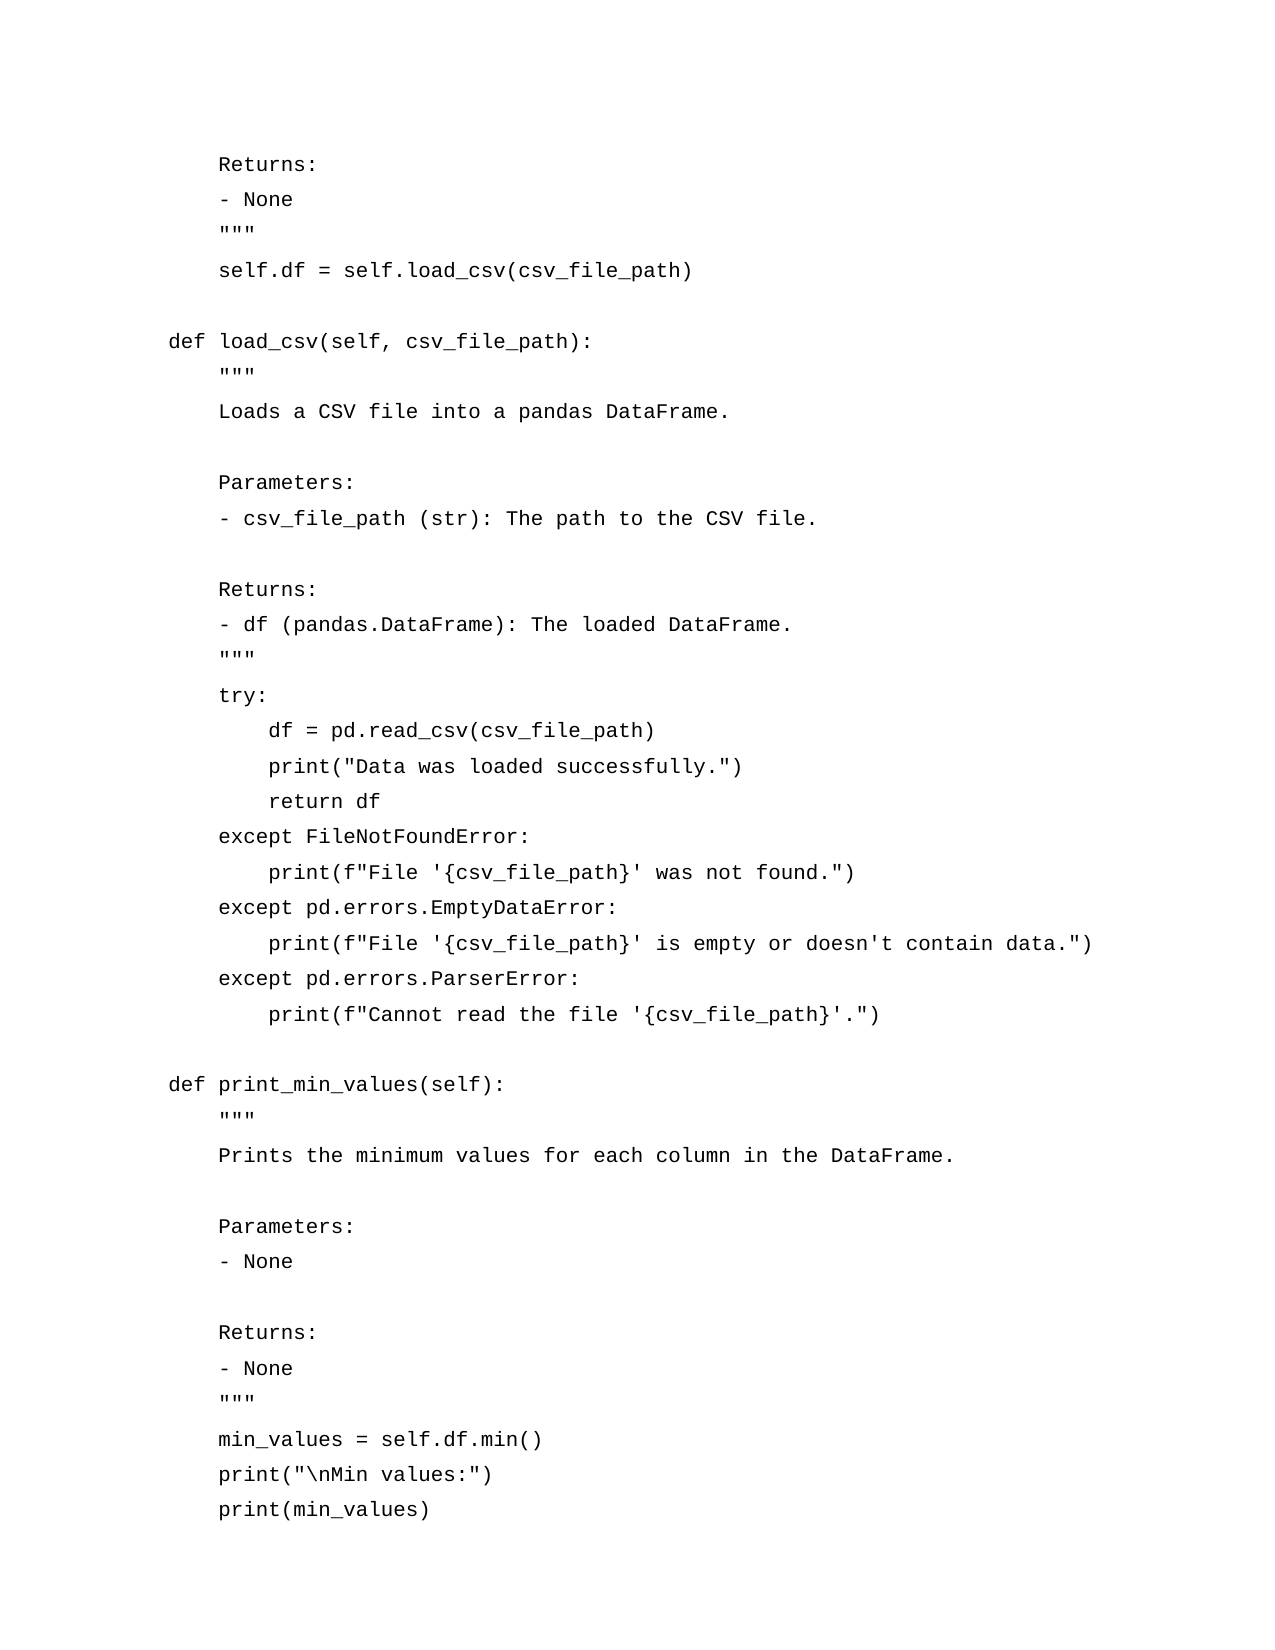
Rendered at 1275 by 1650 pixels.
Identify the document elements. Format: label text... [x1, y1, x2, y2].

text print("Data was loaded successfully.") [118, 756, 1157, 779]
text """ [118, 366, 1157, 390]
text - None [118, 1358, 1157, 1381]
text print(f"File '{csv_file_path}' was not found.") [118, 862, 1157, 886]
text try: [118, 685, 1157, 708]
text Returns: [118, 153, 1157, 177]
text except pd.errors.EmptyDataError: [118, 897, 1157, 921]
text def print_min_values(self): [118, 1074, 1157, 1098]
text df = pd.read_csv(csv_file_path) [118, 720, 1157, 744]
text print(f"Cannot read the file '{csv_file_path}'.") [118, 1003, 1157, 1027]
text """ [118, 1393, 1157, 1417]
text - csv_file_path (str): The path to the CSV file. [118, 508, 1157, 531]
text except pd.errors.ParserError: [118, 968, 1157, 992]
text Parameters: [118, 472, 1157, 496]
text print(min_values) [118, 1499, 1157, 1523]
text self.df = self.load_csv(csv_file_path) [118, 260, 1157, 283]
text min_values = self.df.min() [118, 1428, 1157, 1452]
text """ [118, 649, 1157, 673]
text Loads a CSV file into a pandas DataFrame. [118, 401, 1157, 425]
text """ [118, 1110, 1157, 1133]
text print("\nMin values:") [118, 1464, 1157, 1488]
text print(f"File '{csv_file_path}' is empty or doesn't contain data.") [118, 933, 1157, 956]
text Parameters: [118, 1216, 1157, 1240]
text - None [118, 1251, 1157, 1275]
text """ [118, 224, 1157, 248]
text - None [118, 189, 1157, 213]
text except FileNotFoundError: [118, 826, 1157, 850]
text Returns: [118, 1322, 1157, 1346]
text def load_csv(self, csv_file_path): [118, 331, 1157, 354]
text return df [118, 791, 1157, 815]
text Prints the minimum values for each column in the DataFrame. [118, 1145, 1157, 1169]
text - df (pandas.DataFrame): The loaded DataFrame. [118, 614, 1157, 638]
text Returns: [118, 578, 1157, 602]
